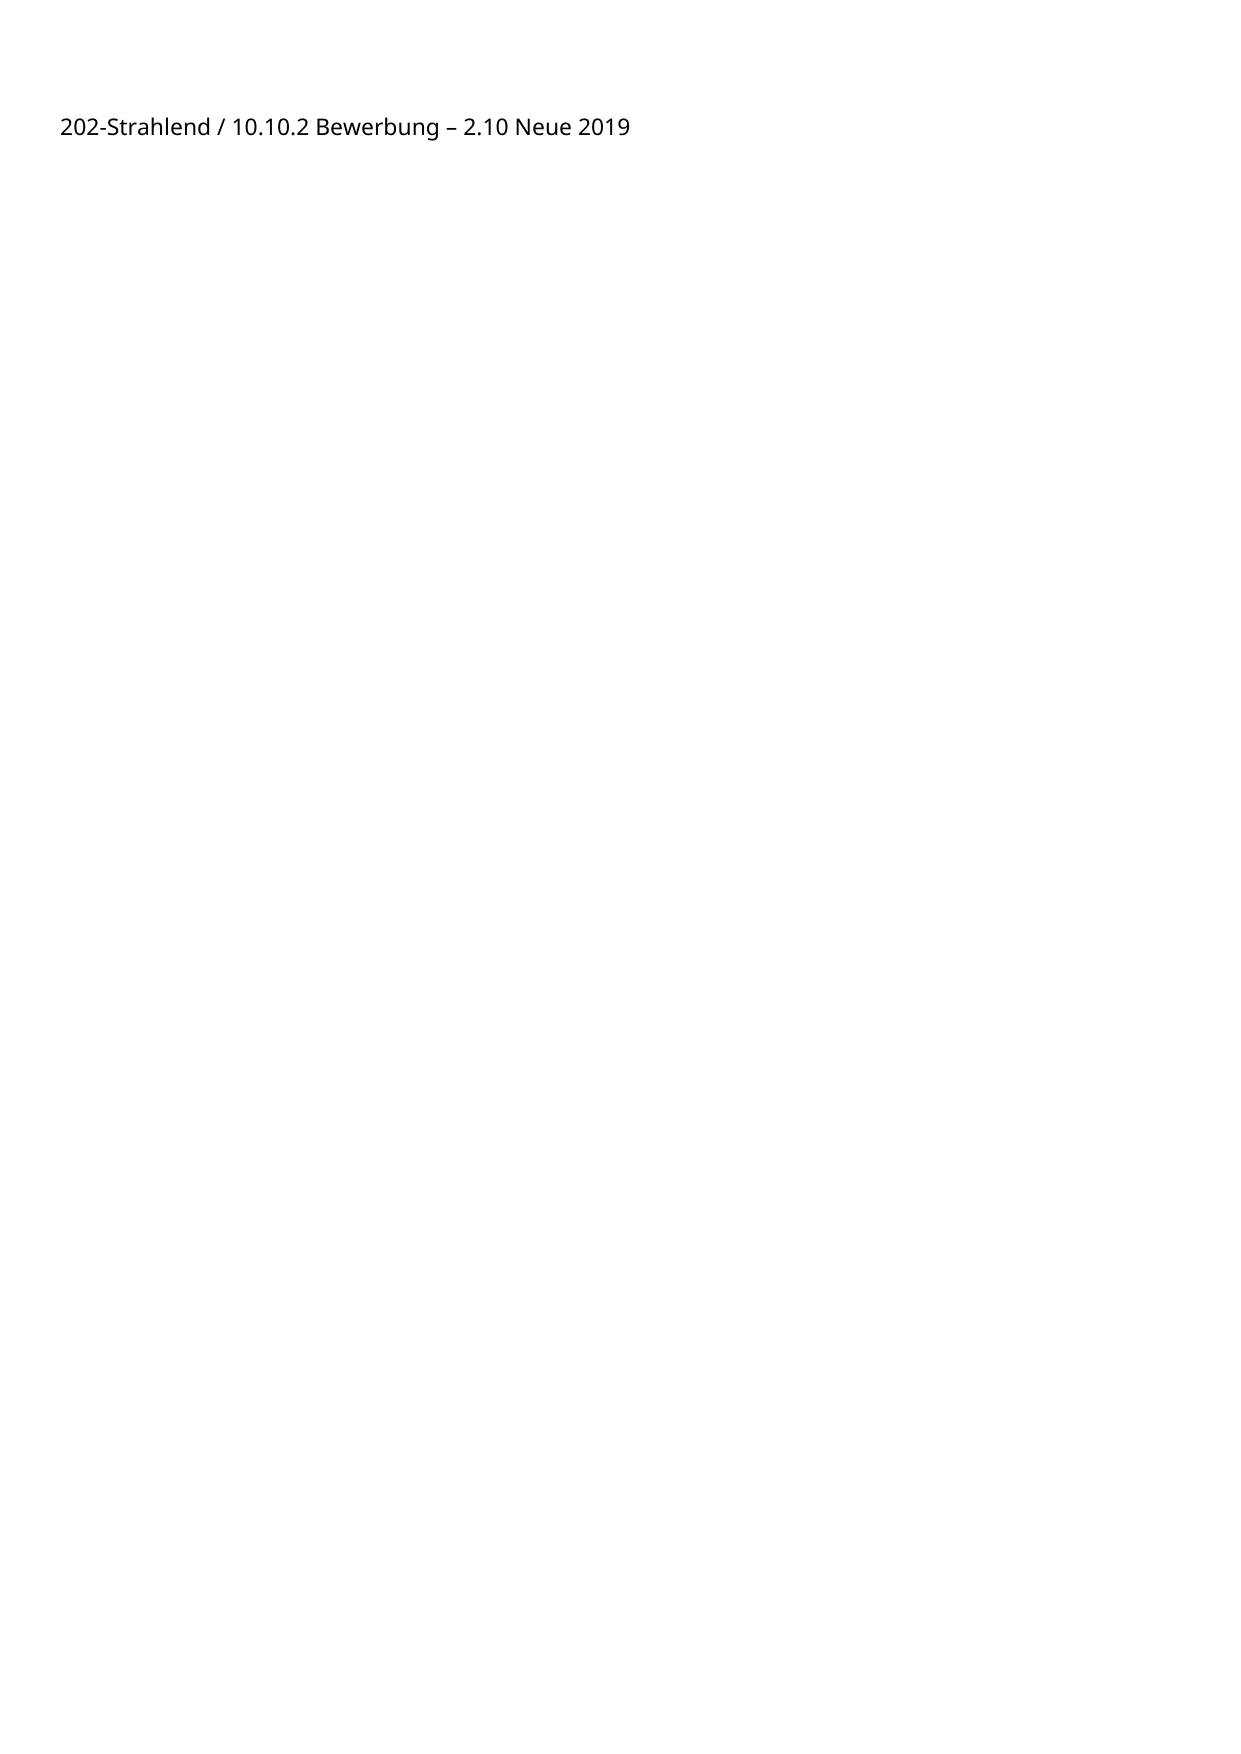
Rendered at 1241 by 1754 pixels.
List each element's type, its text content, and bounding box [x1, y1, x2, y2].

text 202-Strahlend / 10.10.2 Bewerbung – 2.10 Neue 2019 [60, 110, 1180, 142]
